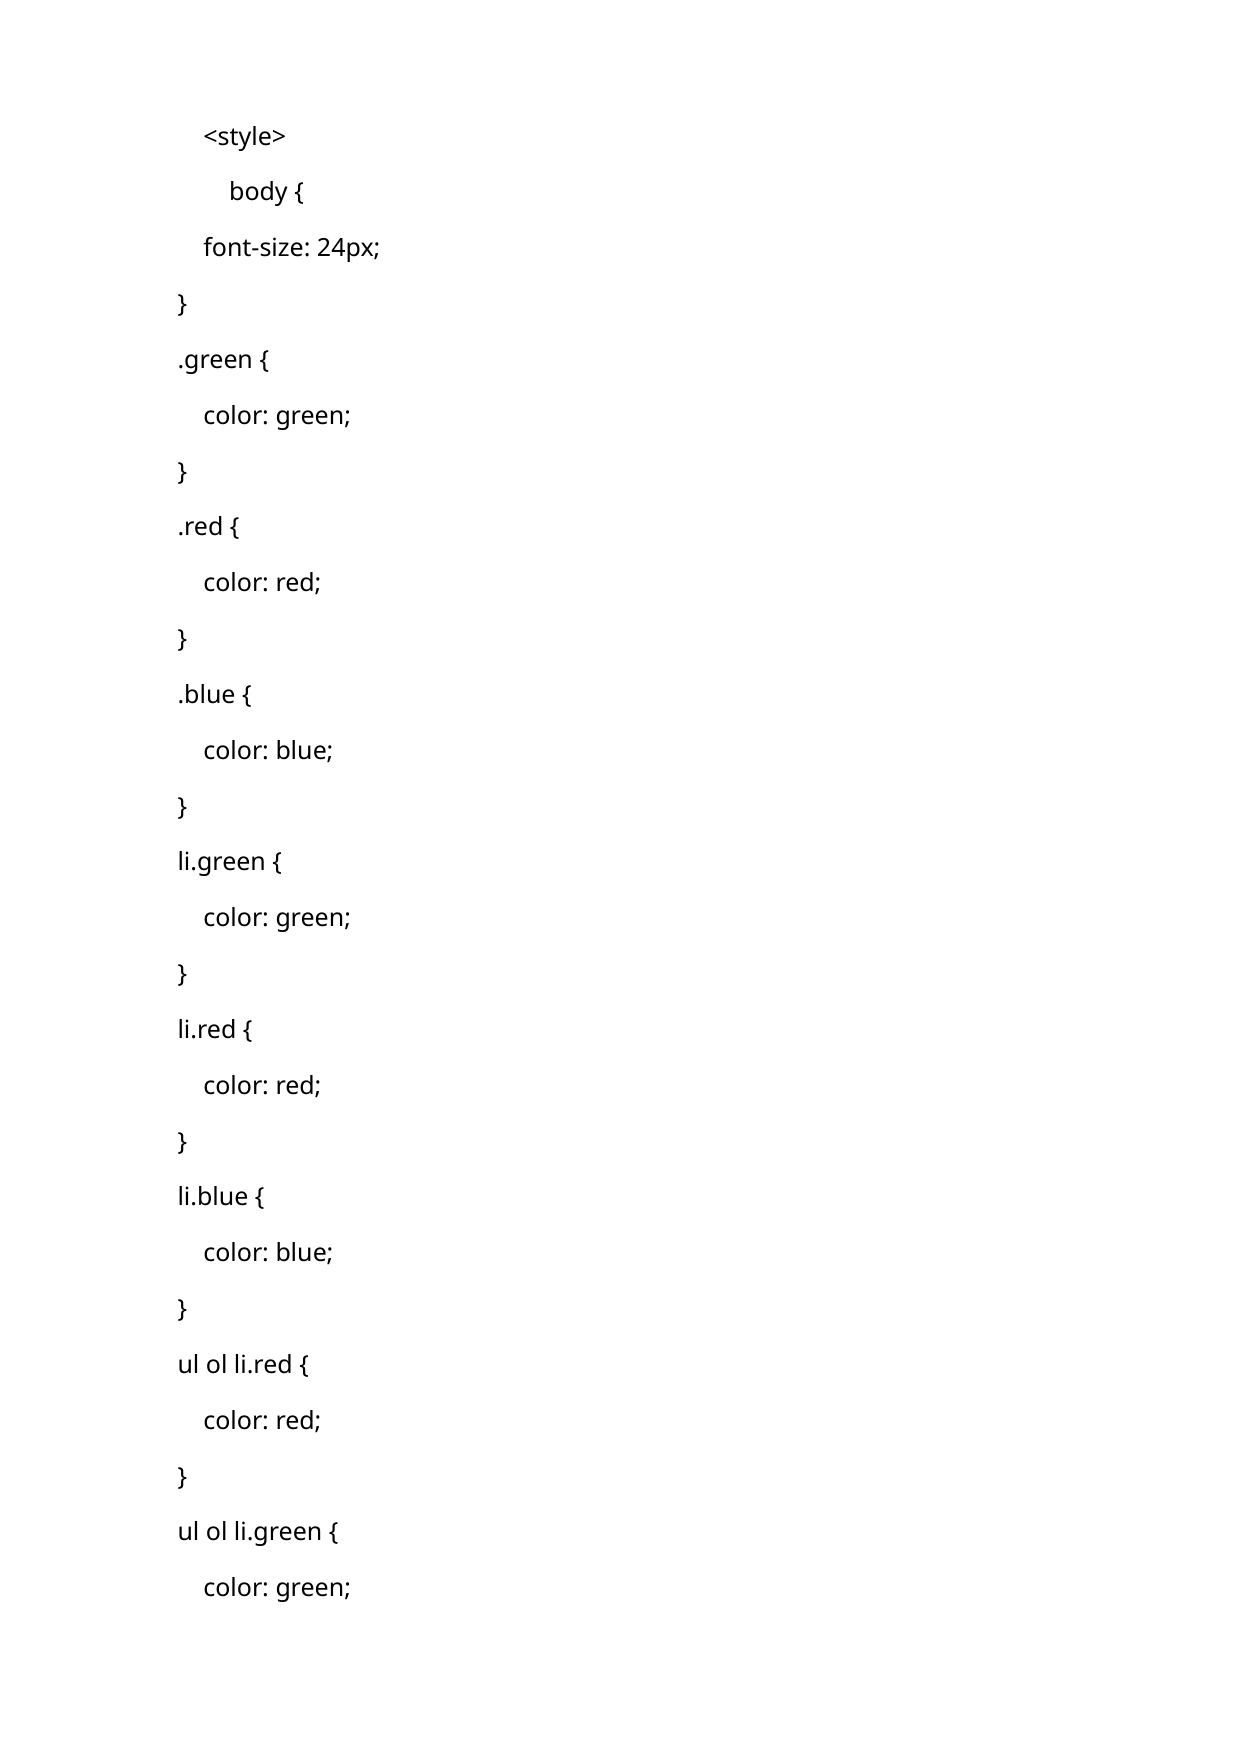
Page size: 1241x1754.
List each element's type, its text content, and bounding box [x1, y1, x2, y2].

text <style> [177, 118, 1152, 152]
text } [177, 453, 1152, 487]
text } [177, 788, 1152, 822]
text } [177, 286, 1152, 320]
text } [177, 1291, 1152, 1325]
text } [177, 621, 1152, 655]
text color: green; [177, 900, 1152, 934]
text font-size: 24px; [177, 230, 1152, 264]
text } [177, 1458, 1152, 1492]
text .green { [177, 341, 1152, 376]
text li.green { [177, 844, 1152, 878]
text ul ol li.red { [177, 1346, 1152, 1381]
text } [177, 1123, 1152, 1157]
text color: blue; [177, 732, 1152, 766]
text .red { [177, 509, 1152, 543]
text color: green; [177, 1570, 1152, 1604]
text } [177, 956, 1152, 990]
text color: blue; [177, 1235, 1152, 1269]
text ul ol li.green { [177, 1514, 1152, 1548]
text color: green; [177, 397, 1152, 431]
text color: red; [177, 1067, 1152, 1101]
text body { [177, 174, 1152, 208]
text .blue { [177, 676, 1152, 711]
text li.red { [177, 1011, 1152, 1046]
text color: red; [177, 1402, 1152, 1436]
text color: red; [177, 565, 1152, 599]
text li.blue { [177, 1179, 1152, 1213]
